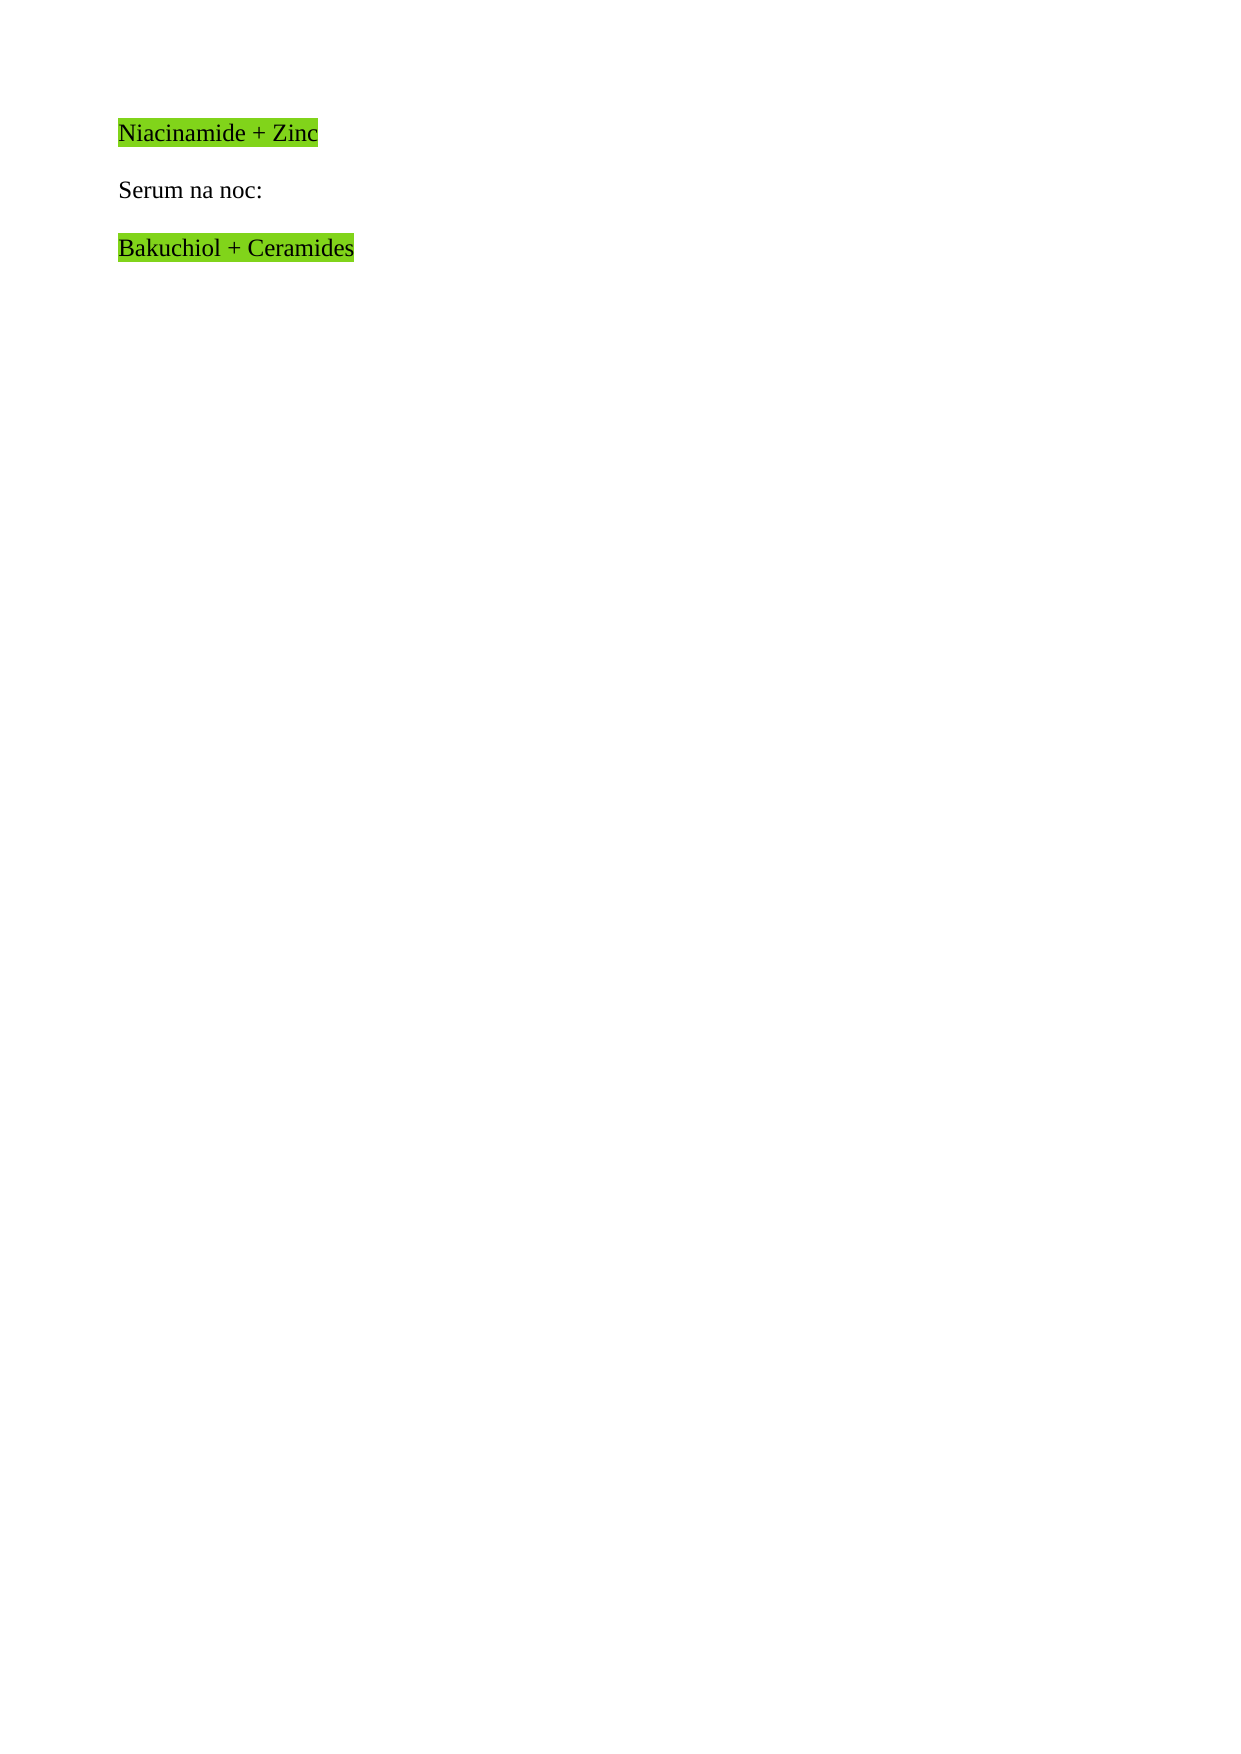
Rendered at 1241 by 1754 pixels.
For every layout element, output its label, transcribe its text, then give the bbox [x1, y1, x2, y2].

text Niacinamide + Zinc Serum na noc: Bakuchiol + Ceramides [118, 118, 1122, 262]
